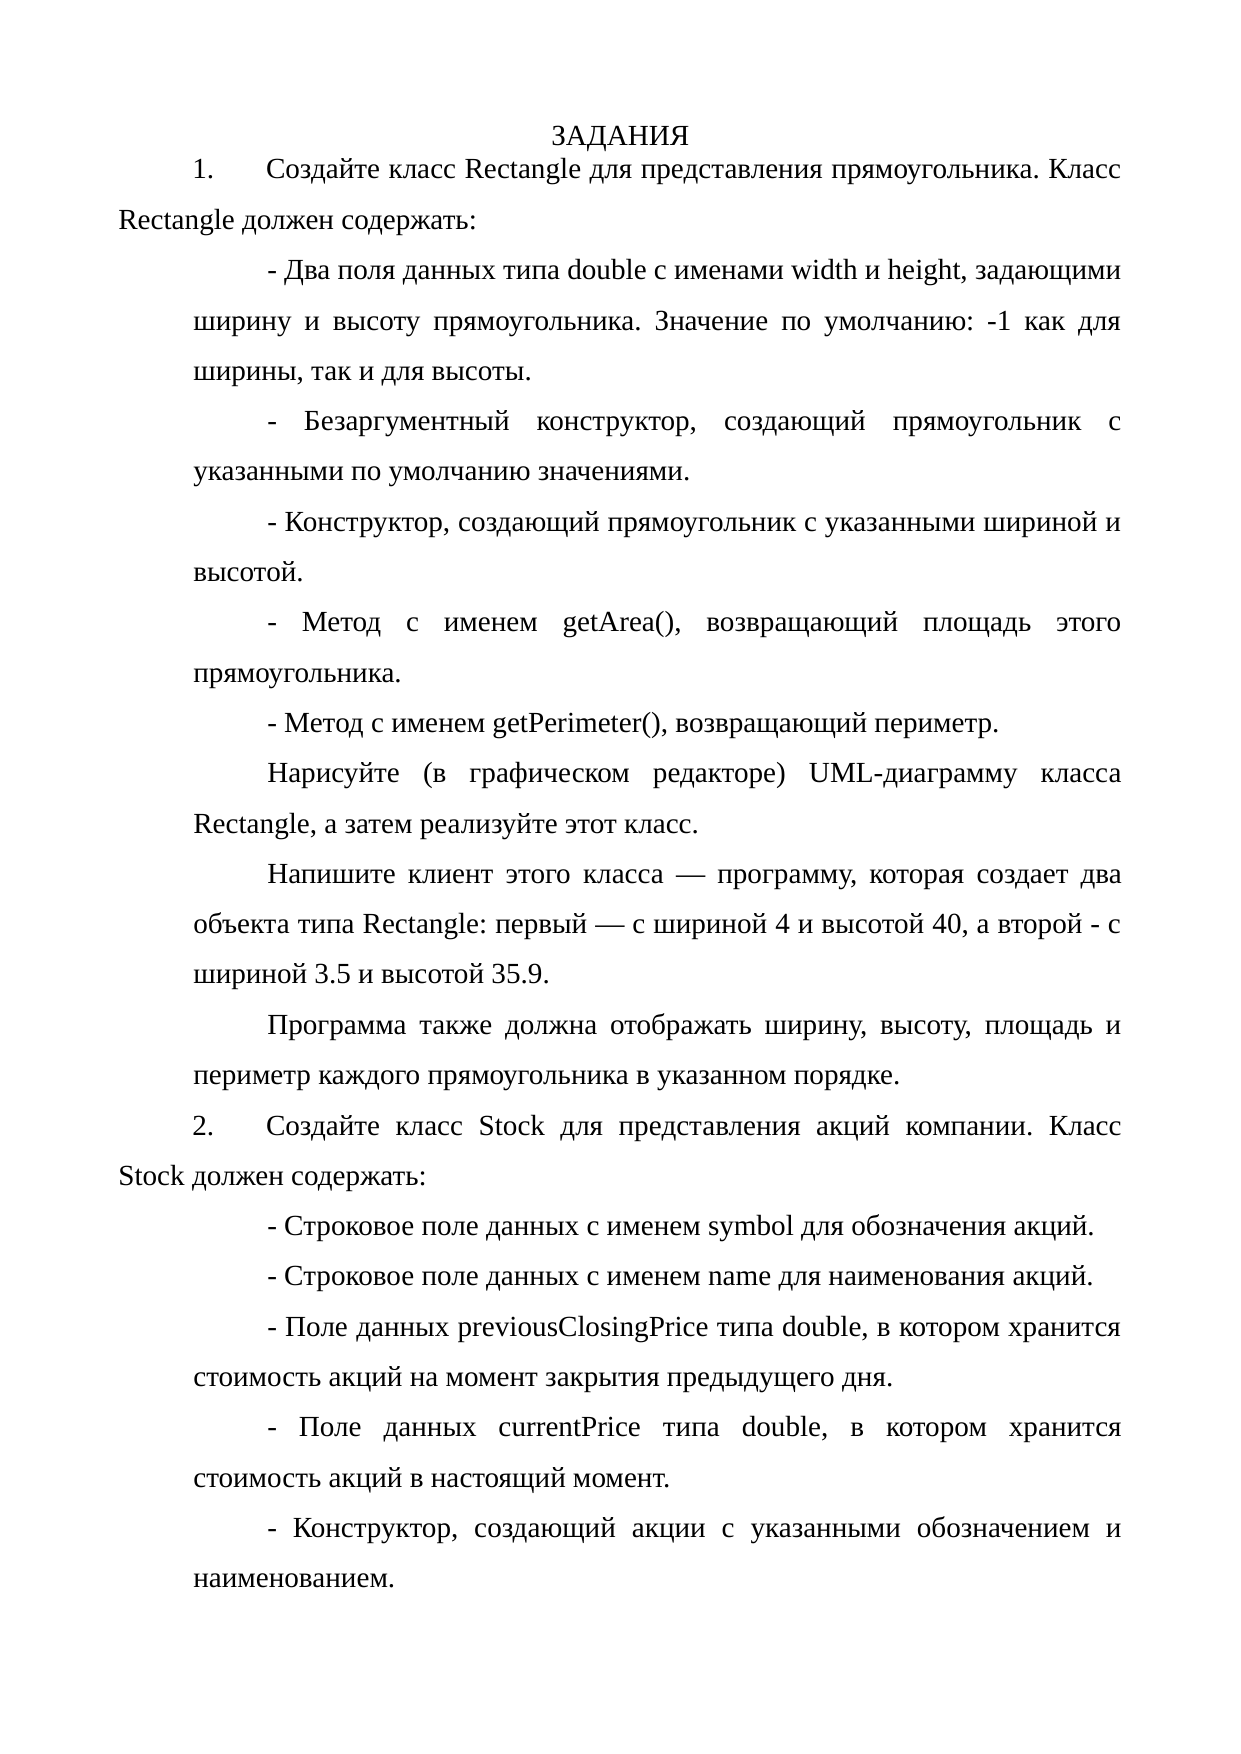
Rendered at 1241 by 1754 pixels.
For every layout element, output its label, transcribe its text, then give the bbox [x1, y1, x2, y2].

text - Поле данных currentPrice типа double, в котором хранится стоимость акций в настоящий момент. [193, 1409, 1122, 1493]
text Напишите клиент этого класса — программу, которая создает два объекта типа Rectangle: первый — с шириной 4 и высотой 40, а второй - с шириной 3.5 и высотой 35.9. [193, 856, 1122, 990]
text Нарисуйте (в графическом редакторе) UML-диаграмму класса Rectangle, а затем реализуйте этот класс. [193, 755, 1122, 839]
text - Метод с именем getArea(), возвращающий площадь этого прямоугольника. [193, 604, 1122, 688]
text - Конструктор, создающий прямоугольник с указанными шириной и высотой. [193, 504, 1122, 588]
text - Поле данных previousClosingPrice типа double, в котором хранится стоимость акций на момент закрытия предыдущего дня. [193, 1309, 1122, 1393]
text - Два поля данных типа double с именами width и height, задающими ширину и высоту прямоугольника. Значение по умолчанию: -1 как для ширины, так и для высоты. [193, 252, 1122, 386]
text - Метод с именем getPerimeter(), возвращающий периметр. [193, 705, 1122, 739]
text - Строковое поле данных с именем symbol для обозначения акций. [193, 1208, 1122, 1242]
text - Конструктор, создающий акции с указанными обозначением и наименованием. [193, 1510, 1122, 1594]
list ЗАДАНИЯ [118, 118, 1122, 152]
text Программа также должна отображать ширину, высоту, площадь и периметр каждого прямоугольника в указанном порядке. [193, 1007, 1122, 1091]
text - Строковое поле данных с именем name для наименования акций. [193, 1258, 1122, 1292]
list Создайте класс Rectangle для представления прямоугольника. Класс Rectangle должен содержать: [118, 152, 1122, 236]
text - Безаргументный конструктор, создающий прямоугольник с указанными по умолчанию значениями. [193, 403, 1122, 487]
list Создайте класс Stock для представления акций компании. Класс Stock должен содержать: [118, 1108, 1122, 1191]
